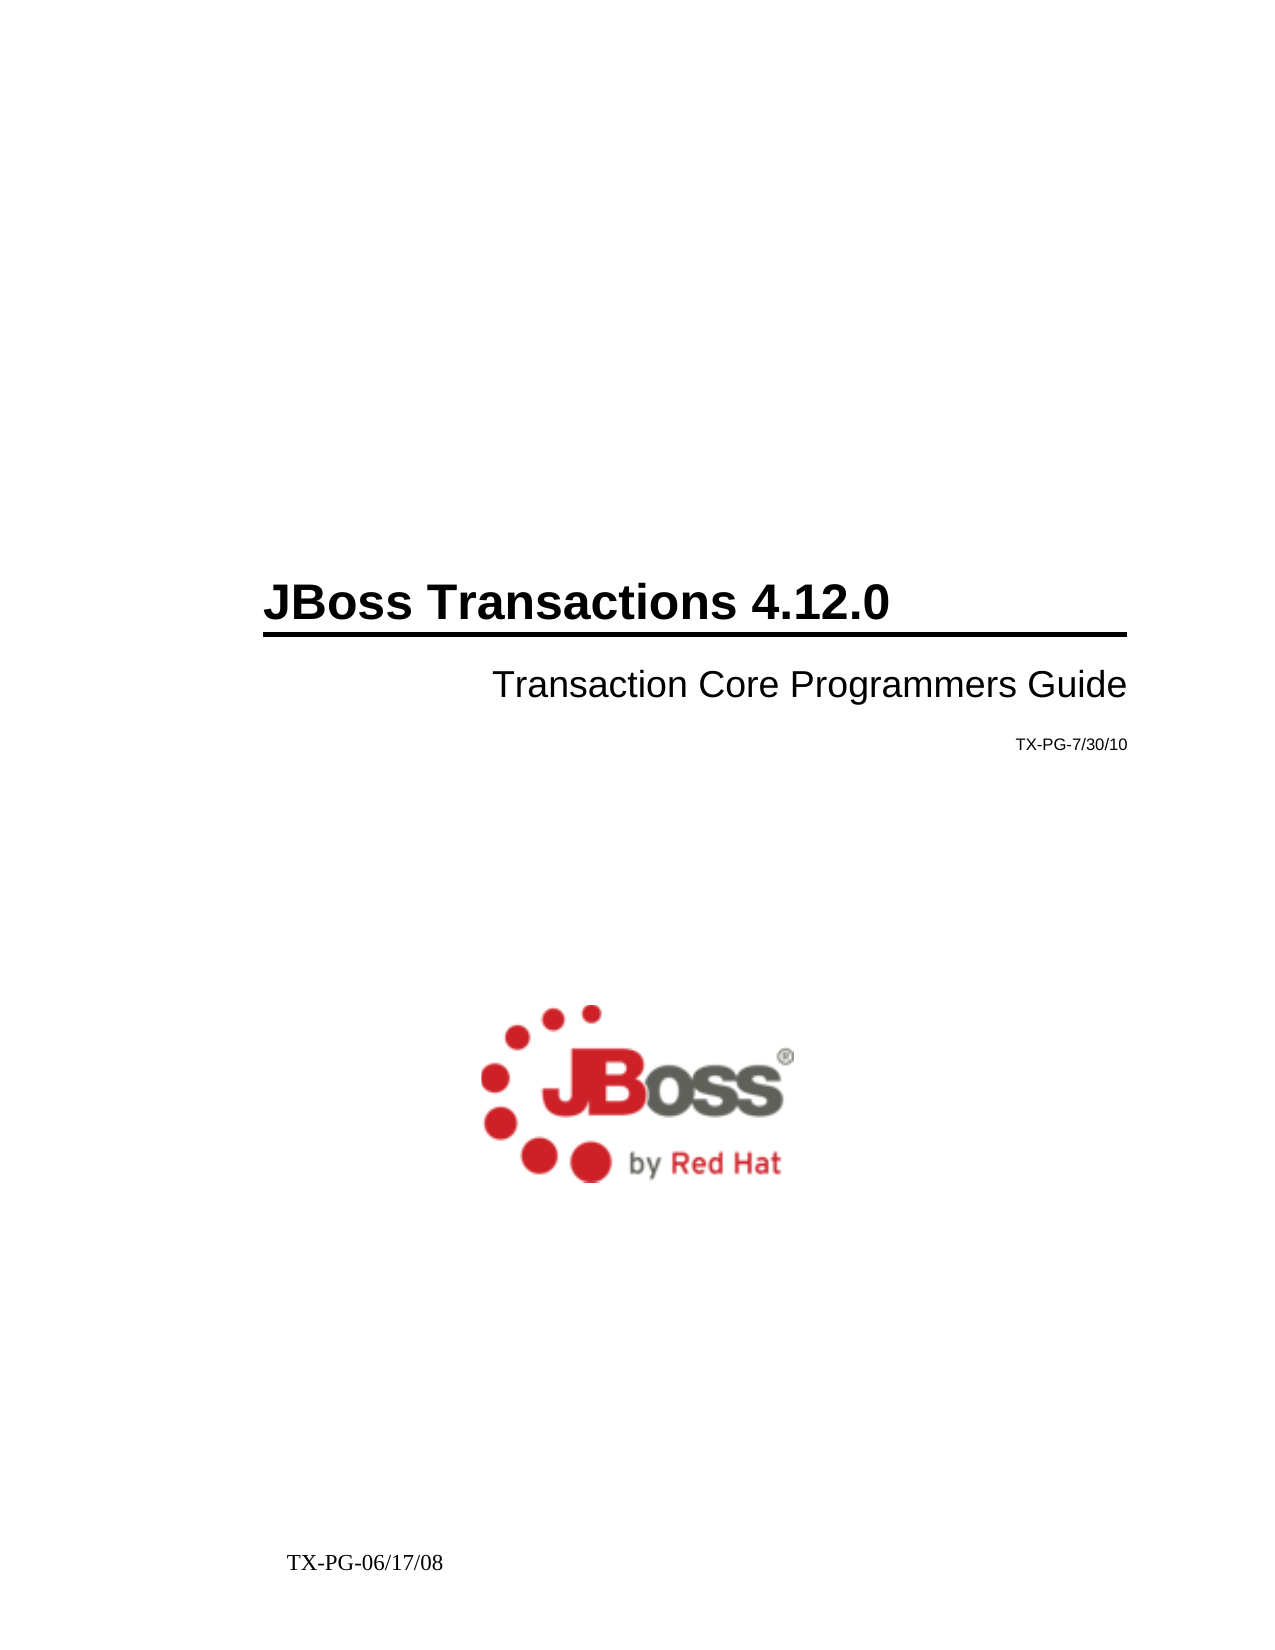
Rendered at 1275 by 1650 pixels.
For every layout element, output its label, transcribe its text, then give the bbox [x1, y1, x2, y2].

title JBoss Transactions 4.12.0 [263, 573, 1127, 632]
subtitle Transaction Core Programmers Guide [263, 662, 1127, 706]
text TX-PG-7/30/10 [148, 735, 1127, 754]
picture [481, 1005, 794, 1183]
